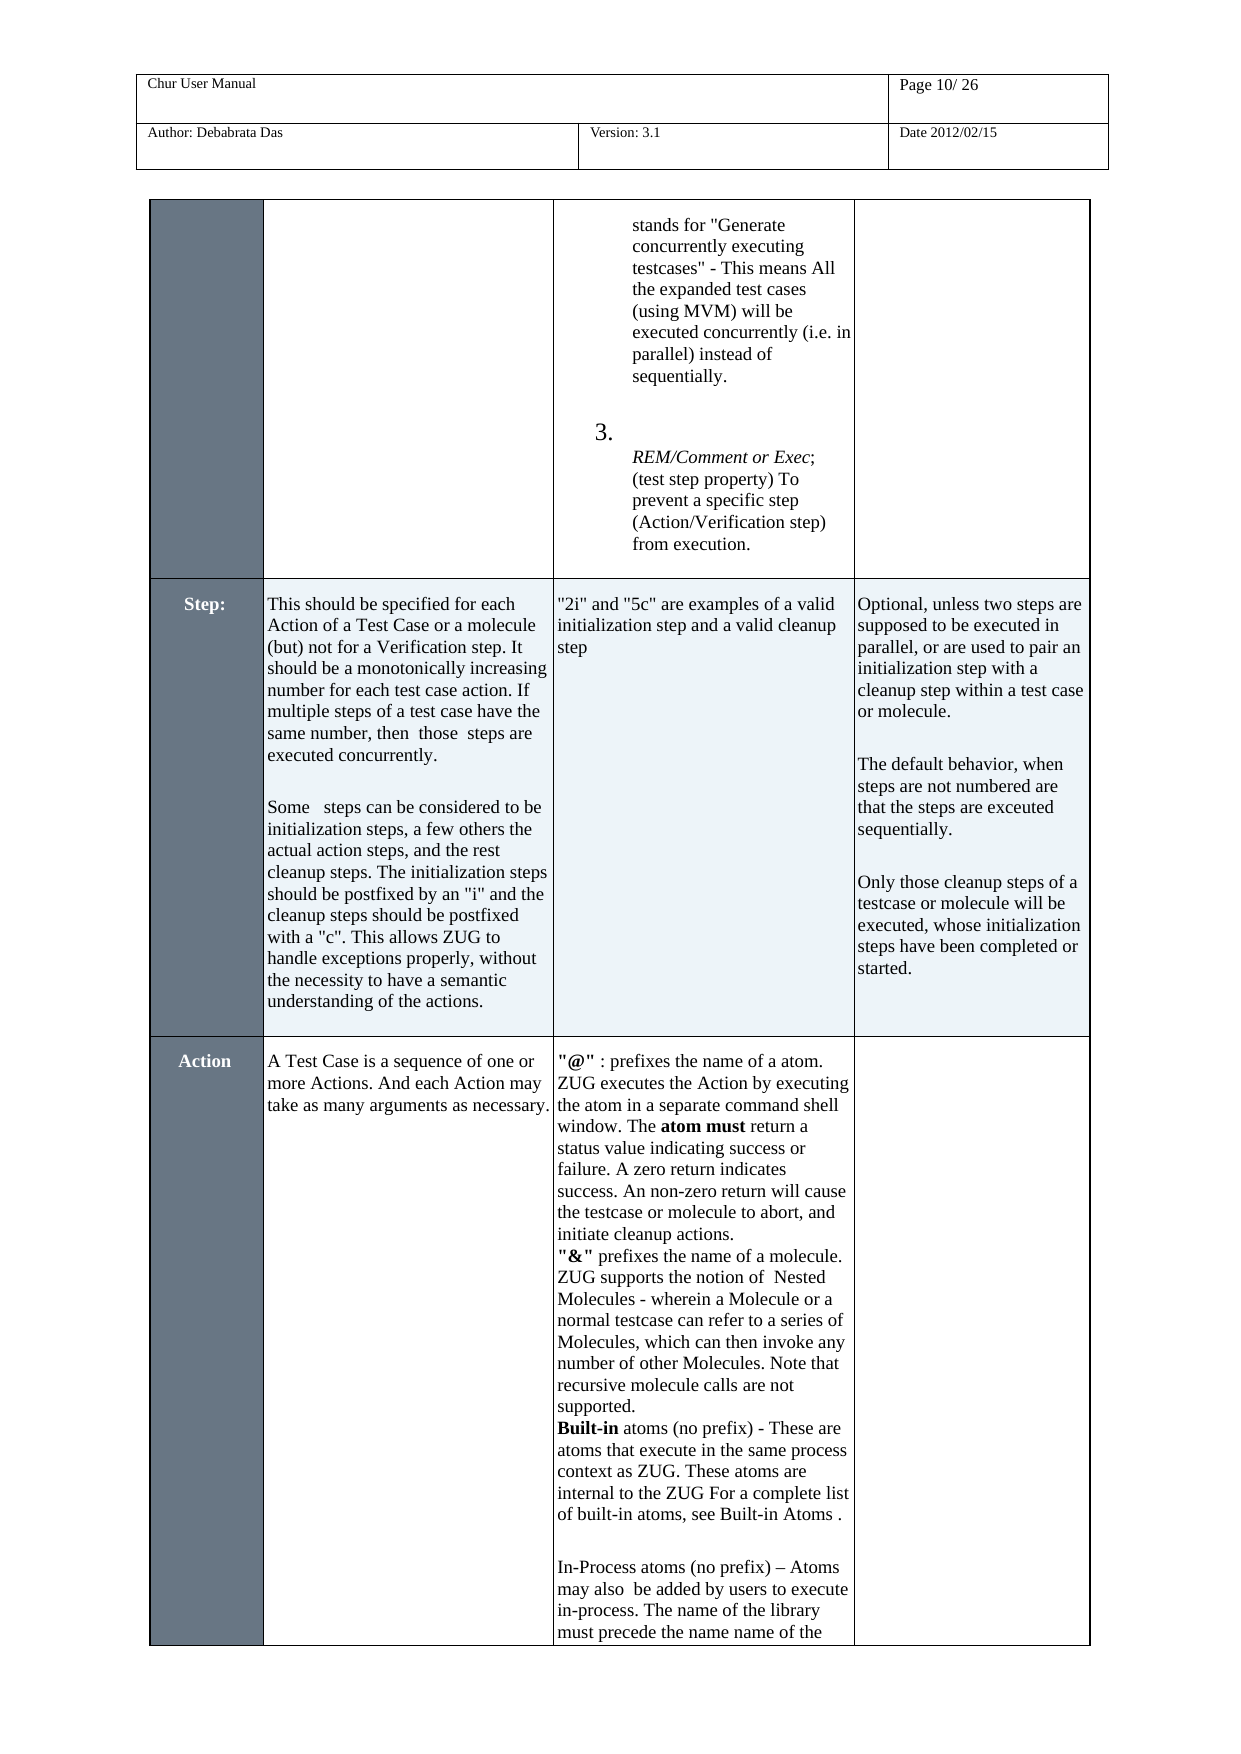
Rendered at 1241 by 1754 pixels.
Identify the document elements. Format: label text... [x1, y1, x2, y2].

table_cell Action [151, 1037, 263, 1645]
table_cell [855, 1037, 1089, 1645]
table_cell [264, 200, 553, 578]
table_cell stands for "Generate concurrently executing testcases" - This means All the expanded test cases (using MVM) will be executed concurrently (i.e. in parallel) instead of sequentially. REM/Comment or Exec; (test step property) To prevent a specific step (Action/Verification step) from execution. [554, 200, 854, 578]
table_cell Step: [151, 579, 263, 1036]
table_cell A Test Case is a sequence of one or more Actions. And each Action may take as many arguments as necessary. [264, 1037, 553, 1645]
table_cell "@" : prefixes the name of a atom. ZUG executes the Action by executing the atom in a separate command shell window. The atom must return a status value indicating success or failure. A zero return indicates success. An non-zero return will cause the testcase or molecule to abort, and initiate cleanup actions. "&" prefixes the name of a molecule. ZUG supports the notion of Nested Molecules - wherein a Molecule or a normal testcase can refer to a series of Molecules, which can then invoke any number of other Molecules. Note that recursive molecule calls are not supported. Built-in atoms (no prefix) - These are atoms that execute in the same process context as ZUG. These atoms are internal to the ZUG For a complete list of built-in atoms, see Built-in Atoms . In-Process atoms (no prefix) – Atoms may also be added by users to execute in-process. The name of the library must precede the name name of the [554, 1037, 854, 1645]
table_cell [855, 200, 1089, 578]
table_cell This should be specified for each Action of a Test Case or a molecule (but) not for a Verification step. It should be a monotonically increasing number for each test case action. If multiple steps of a test case have the same number, then those steps are executed concurrently. Some steps can be considered to be initialization steps, a few others the actual action steps, and the rest cleanup steps. The initialization steps should be postfixed by an "i" and the cleanup steps should be postfixed with a "c". This allows ZUG to handle exceptions properly, without the necessity to have a semantic understanding of the actions. [264, 579, 553, 1036]
table_cell Optional, unless two steps are supposed to be executed in parallel, or are used to pair an initialization step with a cleanup step within a test case or molecule. The default behavior, when steps are not numbered are that the steps are exceuted sequentially. Only those cleanup steps of a testcase or molecule will be executed, whose initialization steps have been completed or started. [855, 579, 1089, 1036]
table_cell [151, 200, 263, 578]
table_cell "2i" and "5c" are examples of a valid initialization step and a valid cleanup step [554, 579, 854, 1036]
